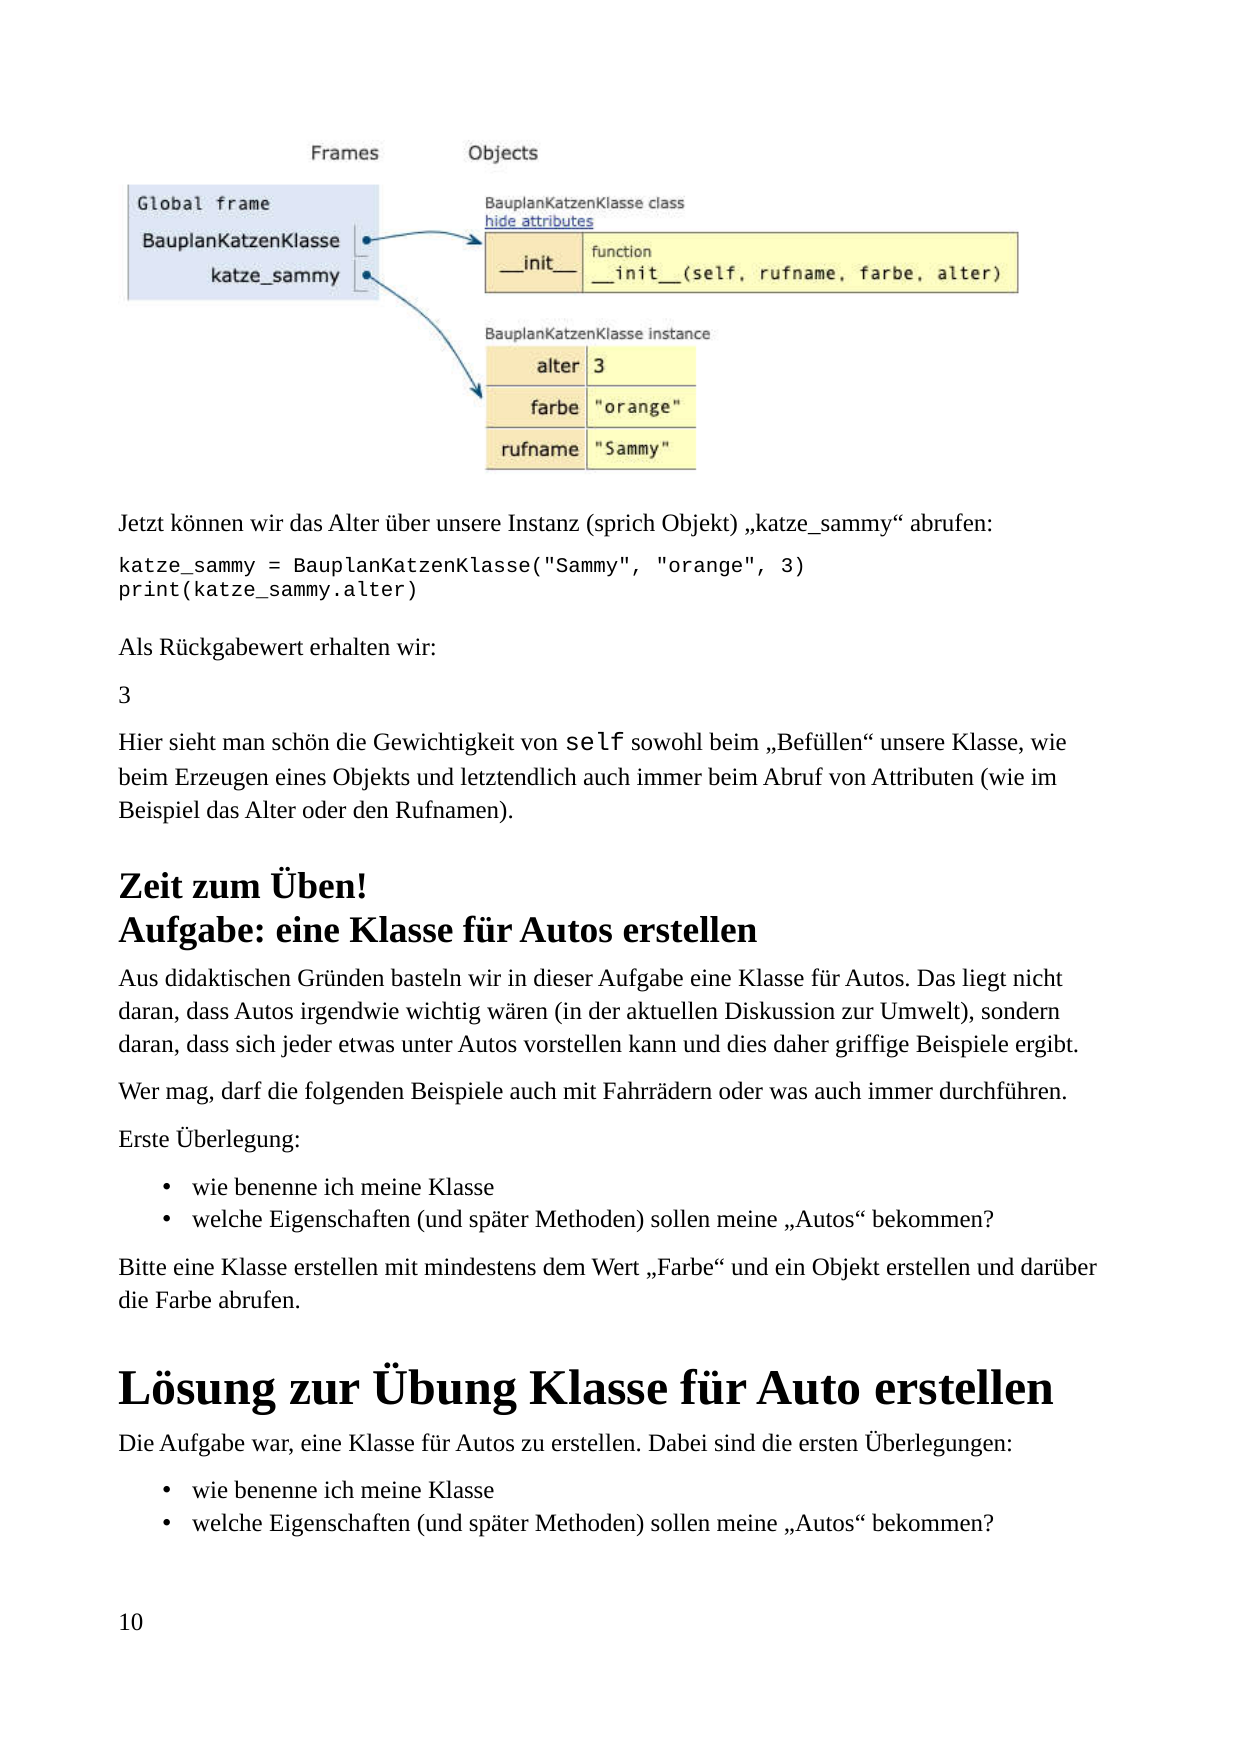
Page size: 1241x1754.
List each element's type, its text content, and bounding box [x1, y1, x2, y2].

text Jetzt können wir das Alter über unsere Instanz (sprich Objekt) „katze_sammy“ abrufen: [118, 508, 1122, 537]
text Als Rückgabewert erhalten wir: [118, 632, 1122, 661]
text 3 [118, 680, 1122, 708]
list wie benenne ich meine Klasse [162, 1172, 1122, 1200]
list wie benenne ich meine Klasse [162, 1475, 1122, 1504]
list welche Eigenschaften (und später Methoden) sollen meine „Autos“ bekommen? [162, 1204, 1122, 1233]
picture [118, 118, 1059, 484]
list welche Eigenschaften (und später Methoden) sollen meine „Autos“ bekommen? [162, 1508, 1122, 1537]
subtitle Lösung zur Übung Klasse für Auto erstellen [118, 1358, 1122, 1415]
subtitle Zeit zum Üben! Aufgabe: eine Klasse für Autos erstellen [118, 864, 1122, 950]
text Wer mag, darf die folgenden Beispiele auch mit Fahrrädern oder was auch immer durchführen. [118, 1076, 1122, 1105]
text Hier sieht man schön die Gewichtigkeit von self sowohl beim „Befüllen“ unsere Klasse, wie beim Erzeugen eines Objekts und letztendlich auch immer beim Abruf von Attributen (wie im Beispiel das Alter oder den Rufnamen). [118, 727, 1122, 824]
text Aus didaktischen Gründen basteln wir in dieser Aufgabe eine Klasse für Autos. Das liegt nicht daran, dass Autos irgendwie wichtig wären (in der aktuellen Diskussion zur Umwelt), sondern daran, dass sich jeder etwas unter Autos vorstellen kann und dies daher griffige Beispiele ergibt. [118, 963, 1122, 1057]
text print(katze_sammy.alter) [118, 579, 1122, 603]
text katze_sammy = BauplanKatzenKlasse("Sammy", "orange", 3) [118, 555, 1122, 579]
text Die Aufgabe war, eine Klasse für Autos zu erstellen. Dabei sind die ersten Überlegungen: [118, 1428, 1122, 1457]
text Erste Überlegung: [118, 1124, 1122, 1153]
text Bitte eine Klasse erstellen mit mindestens dem Wert „Farbe“ und ein Objekt erstellen und darüber die Farbe abrufen. [118, 1252, 1122, 1314]
